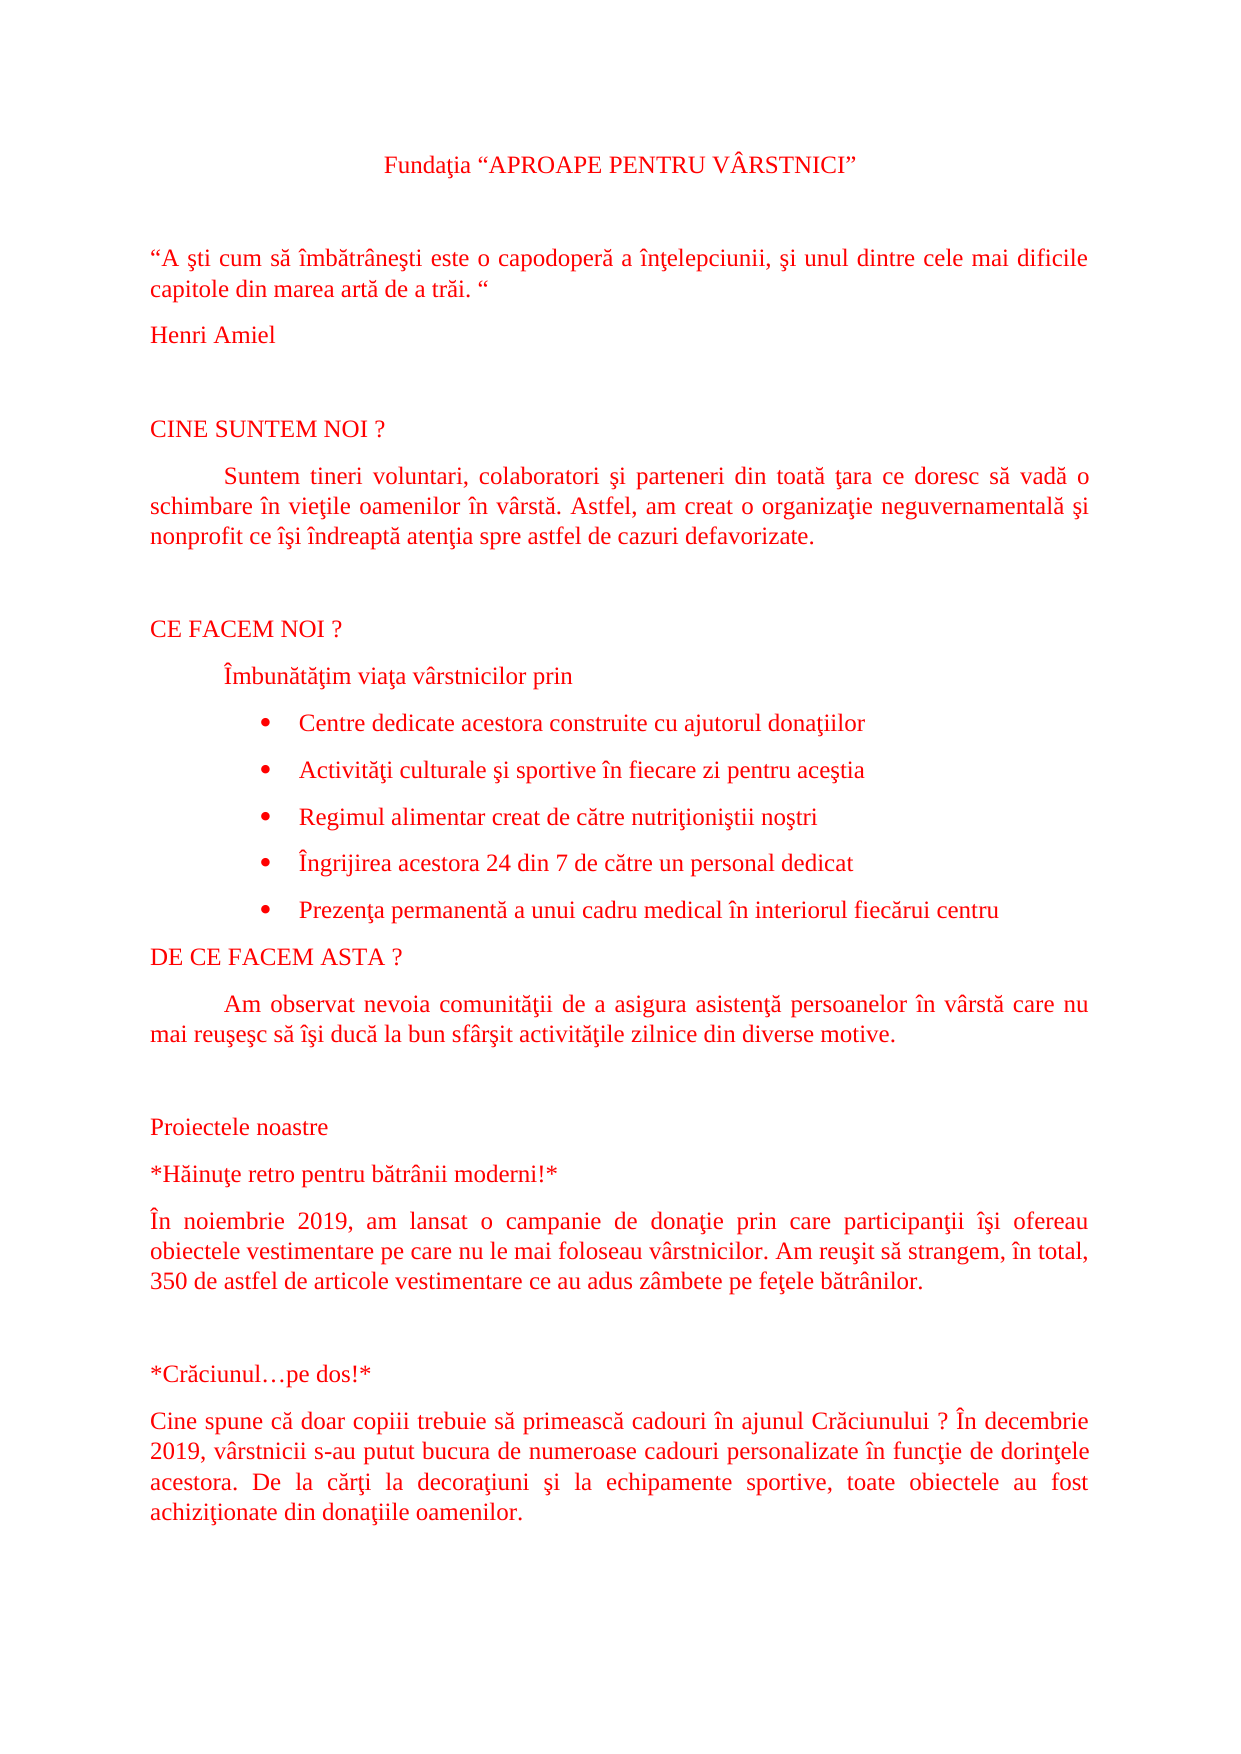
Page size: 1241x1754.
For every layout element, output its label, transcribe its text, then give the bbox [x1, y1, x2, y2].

list Prezenţa permanentă a unui cadru medical în interiorul fiecărui centru [261, 895, 1090, 924]
text Fundaţia “APROAPE PENTRU VÂRSTNICI” [150, 150, 1090, 179]
list Regimul alimentar creat de către nutriţioniştii noştri [261, 802, 1090, 830]
text Cine spune că doar copiii trebuie să primească cadouri în ajunul Crăciunului ? În decembrie 2019, vârstnicii s-au putut bucura de numeroase cadouri personalizate în funcţie de dorinţele acestora. De la cărţi la decoraţiuni şi la echipamente sportive, toate obiectele au fost achiziţionate din donaţiile oamenilor. [150, 1406, 1090, 1525]
text Suntem tineri voluntari, colaboratori şi parteneri din toată ţara ce doresc să vadă o schimbare în vieţile oamenilor în vârstă. Astfel, am creat o organizaţie neguvernamentală şi nonprofit ce îşi îndreaptă atenţia spre astfel de cazuri defavorizate. [150, 461, 1090, 550]
text CINE SUNTEM NOI ? [150, 414, 1090, 443]
text Îmbunătăţim viaţa vârstnicilor prin [150, 661, 1090, 690]
text *Hăinuţe retro pentru bătrânii moderni!* [150, 1159, 1090, 1188]
text Proiectele noastre [150, 1112, 1090, 1141]
list Activităţi culturale şi sportive în fiecare zi pentru aceştia [261, 755, 1090, 783]
text Am observat nevoia comunităţii de a asigura asistenţă persoanelor în vârstă care nu mai reuşeşc să îşi ducă la bun sfârşit activităţile zilnice din diverse motive. [150, 989, 1090, 1047]
text “A şti cum să îmbătrâneşti este o capodoperă a înţelepciunii, şi unul dintre cele mai dificile capitole din marea artă de a trăi. “ [150, 243, 1090, 302]
list Centre dedicate acestora construite cu ajutorul donaţiilor [261, 708, 1090, 737]
text CE FACEM NOI ? [150, 614, 1090, 643]
text Henri Amiel [150, 320, 1090, 349]
text *Crăciunul…pe dos!* [150, 1359, 1090, 1388]
text DE CE FACEM ASTA ? [150, 942, 1090, 971]
text În noiembrie 2019, am lansat o campanie de donaţie prin care participanţii îşi ofereau obiectele vestimentare pe care nu le mai foloseau vârstnicilor. Am reuşit să strangem, în total, 350 de astfel de articole vestimentare ce au adus zâmbete pe feţele bătrânilor. [150, 1206, 1090, 1295]
list Îngrijirea acestora 24 din 7 de către un personal dedicat [261, 848, 1090, 877]
